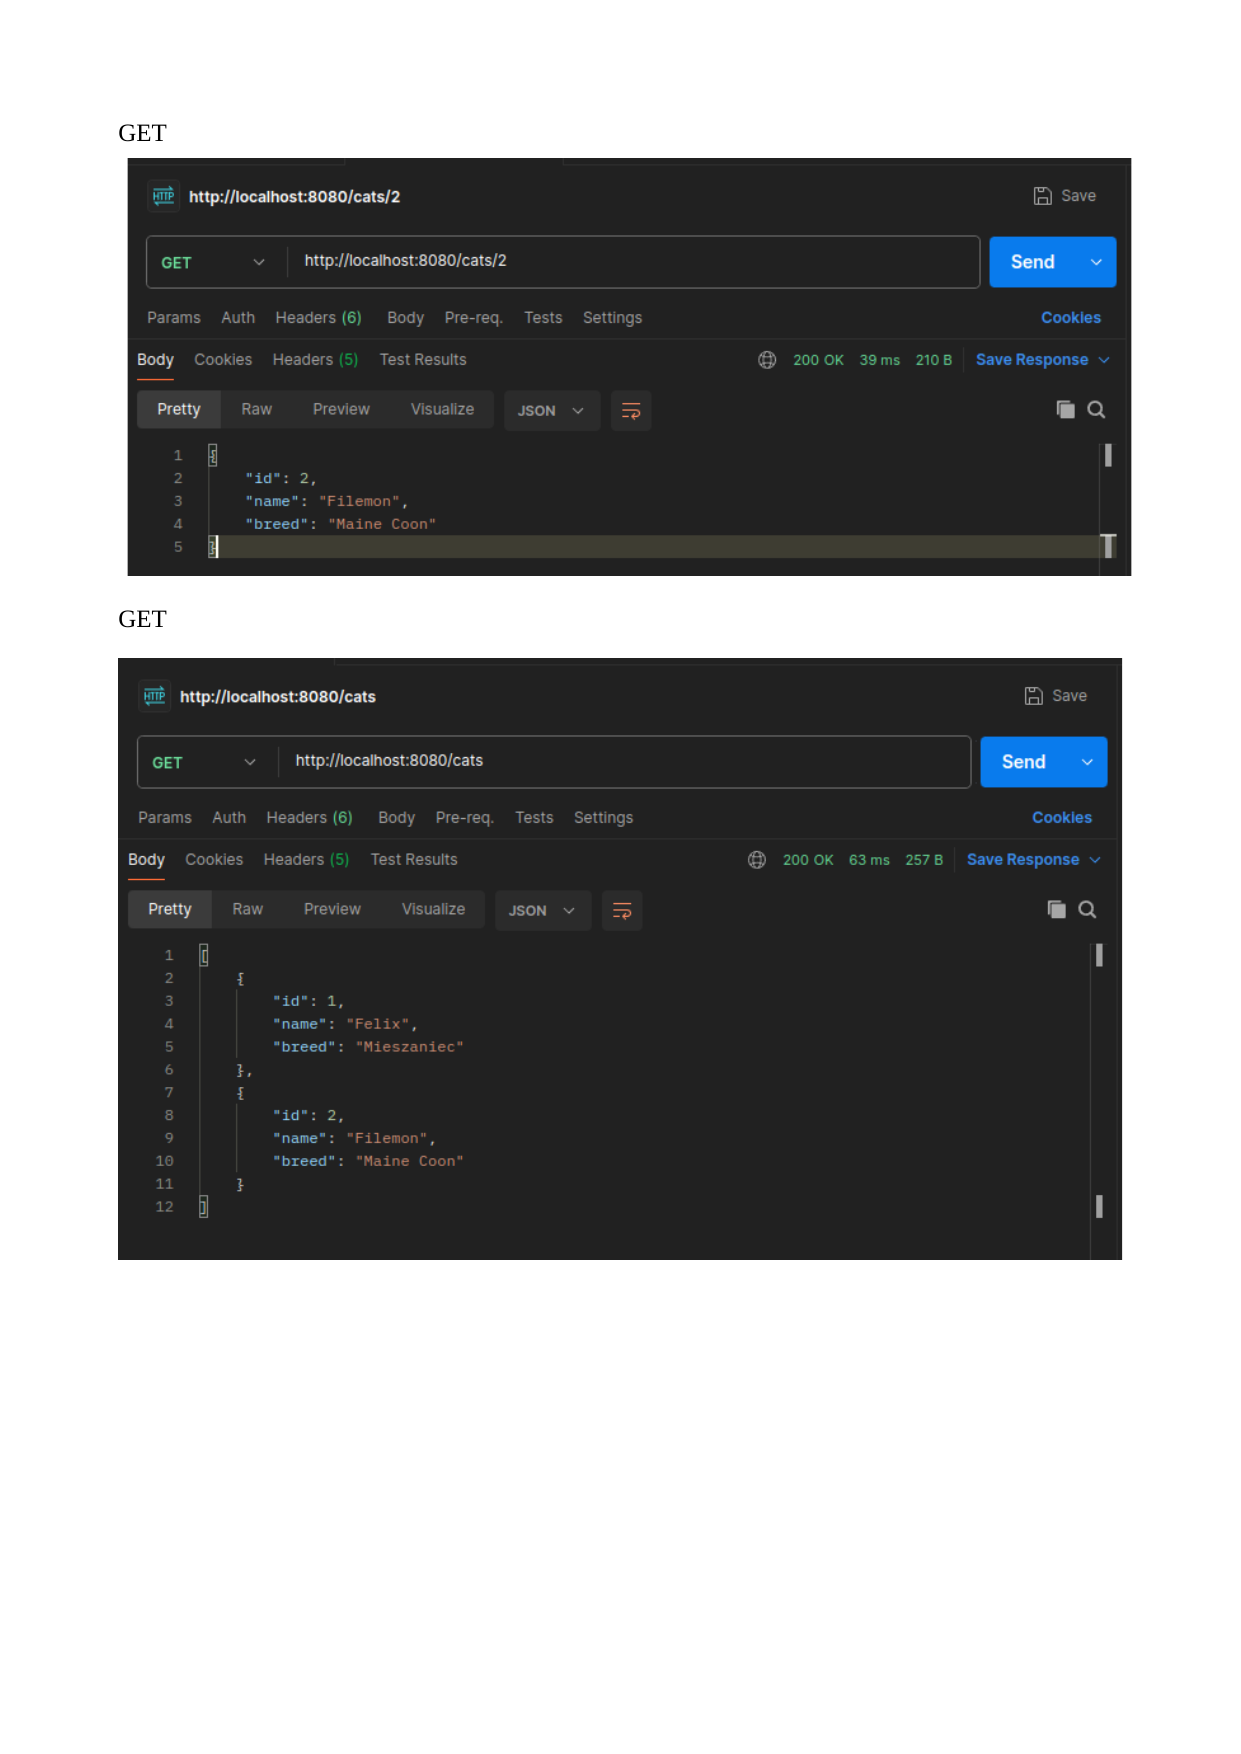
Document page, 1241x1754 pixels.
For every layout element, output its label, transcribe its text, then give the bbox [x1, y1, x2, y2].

picture [127, 158, 1132, 576]
picture [118, 658, 1123, 1260]
text GET [118, 118, 1122, 147]
text GET [118, 604, 1122, 633]
